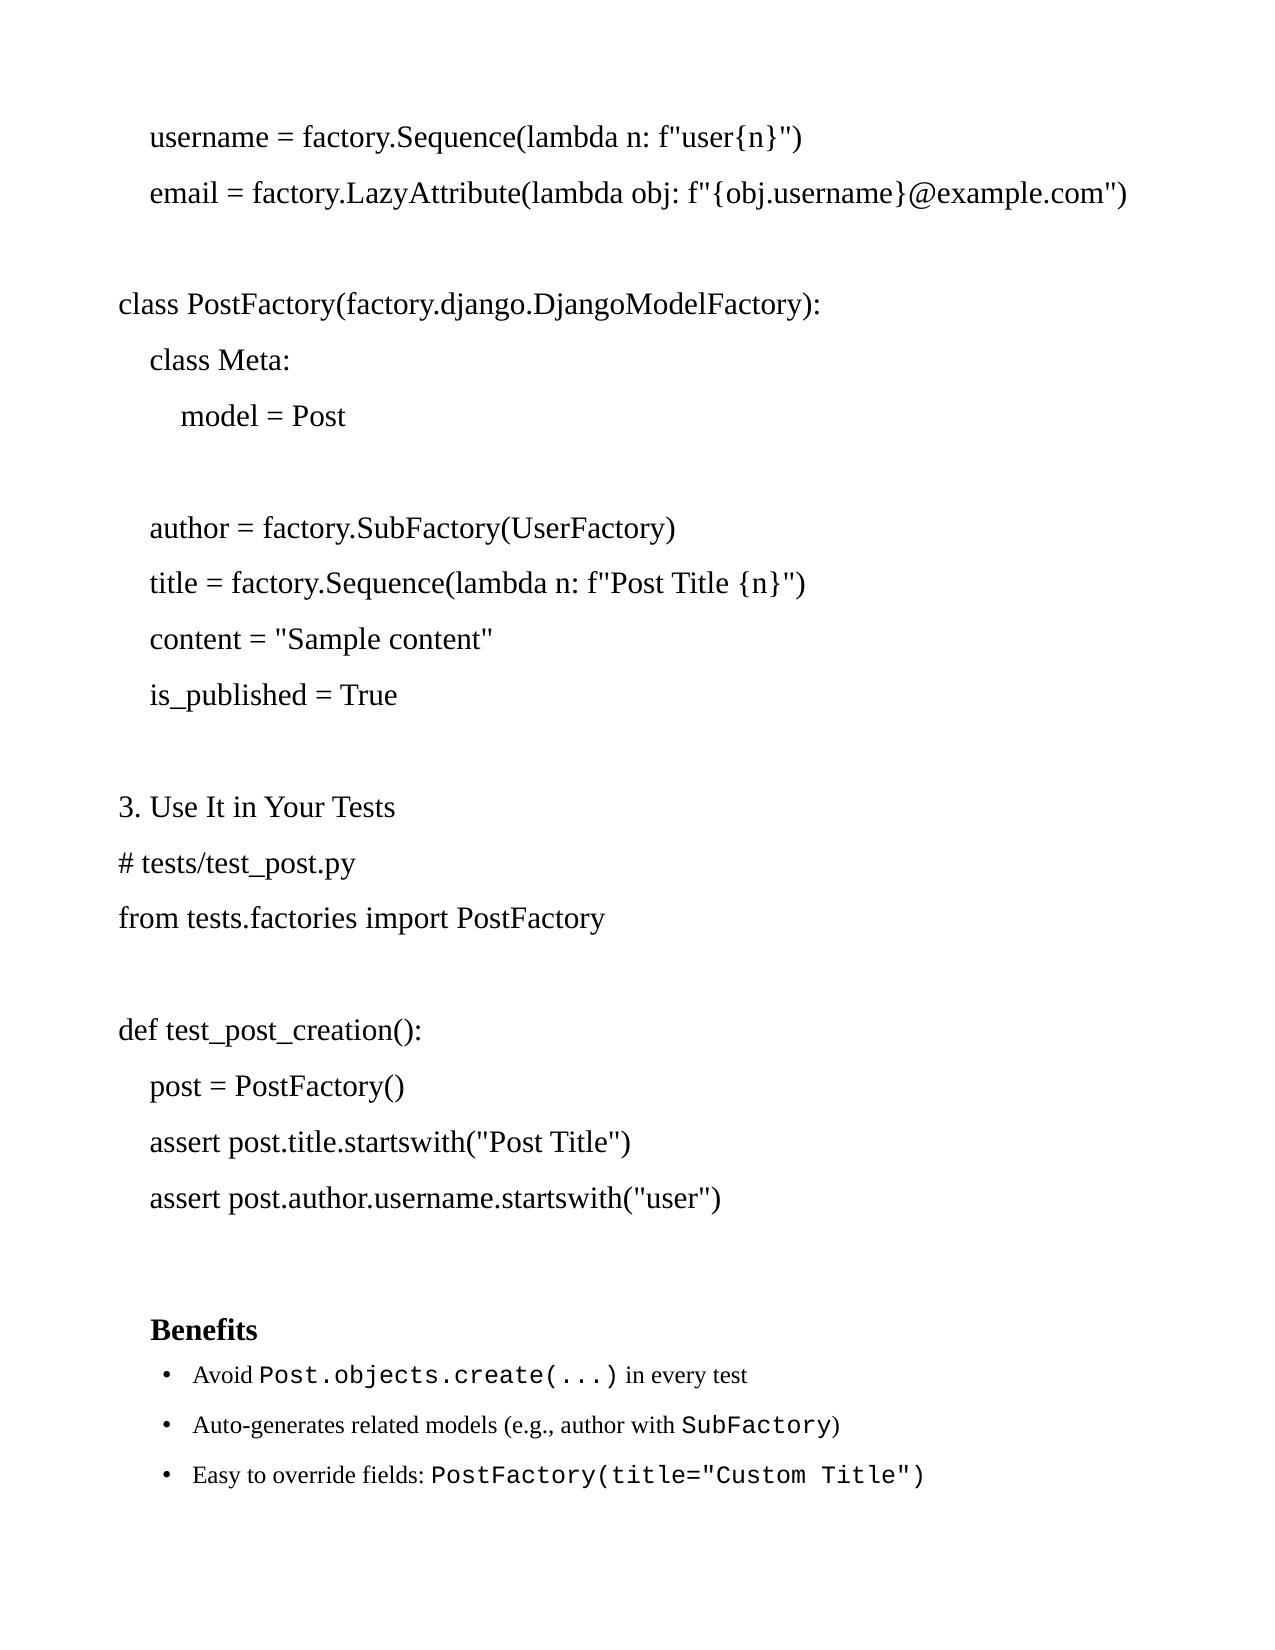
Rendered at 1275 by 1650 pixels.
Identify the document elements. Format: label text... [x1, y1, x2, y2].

text def test_post_creation(): [118, 1011, 1157, 1047]
text class PostFactory(factory.django.DjangoModelFactory): [118, 286, 1157, 322]
text content = "Sample content" [118, 621, 1157, 657]
text from tests.factories import PostFactory [118, 900, 1157, 936]
text post = PostFactory() [118, 1067, 1157, 1103]
text assert post.author.username.startswith("user") [118, 1179, 1157, 1215]
list Avoid Post.objects.create(...) in every test [162, 1360, 1157, 1391]
text author = factory.SubFactory(UserFactory) [118, 509, 1157, 545]
text # tests/test_post.py [118, 844, 1157, 880]
text title = factory.Sequence(lambda n: f"Post Title {n}") [118, 565, 1157, 601]
list Auto-generates related models (e.g., author with SubFactory) [162, 1410, 1157, 1441]
text model = Post [118, 397, 1157, 433]
text class Meta: [118, 341, 1157, 377]
text is_published = True [118, 676, 1157, 712]
subtitle ✅ Benefits [118, 1311, 1157, 1347]
text assert post.title.startswith("Post Title") [118, 1123, 1157, 1159]
list Easy to override fields: PostFactory(title="Custom Title") [162, 1460, 1157, 1491]
text 3. Use It in Your Tests [118, 788, 1157, 824]
text username = factory.Sequence(lambda n: f"user{n}") [118, 118, 1157, 154]
text email = factory.LazyAttribute(lambda obj: f"{obj.username}@example.com") [118, 174, 1157, 210]
